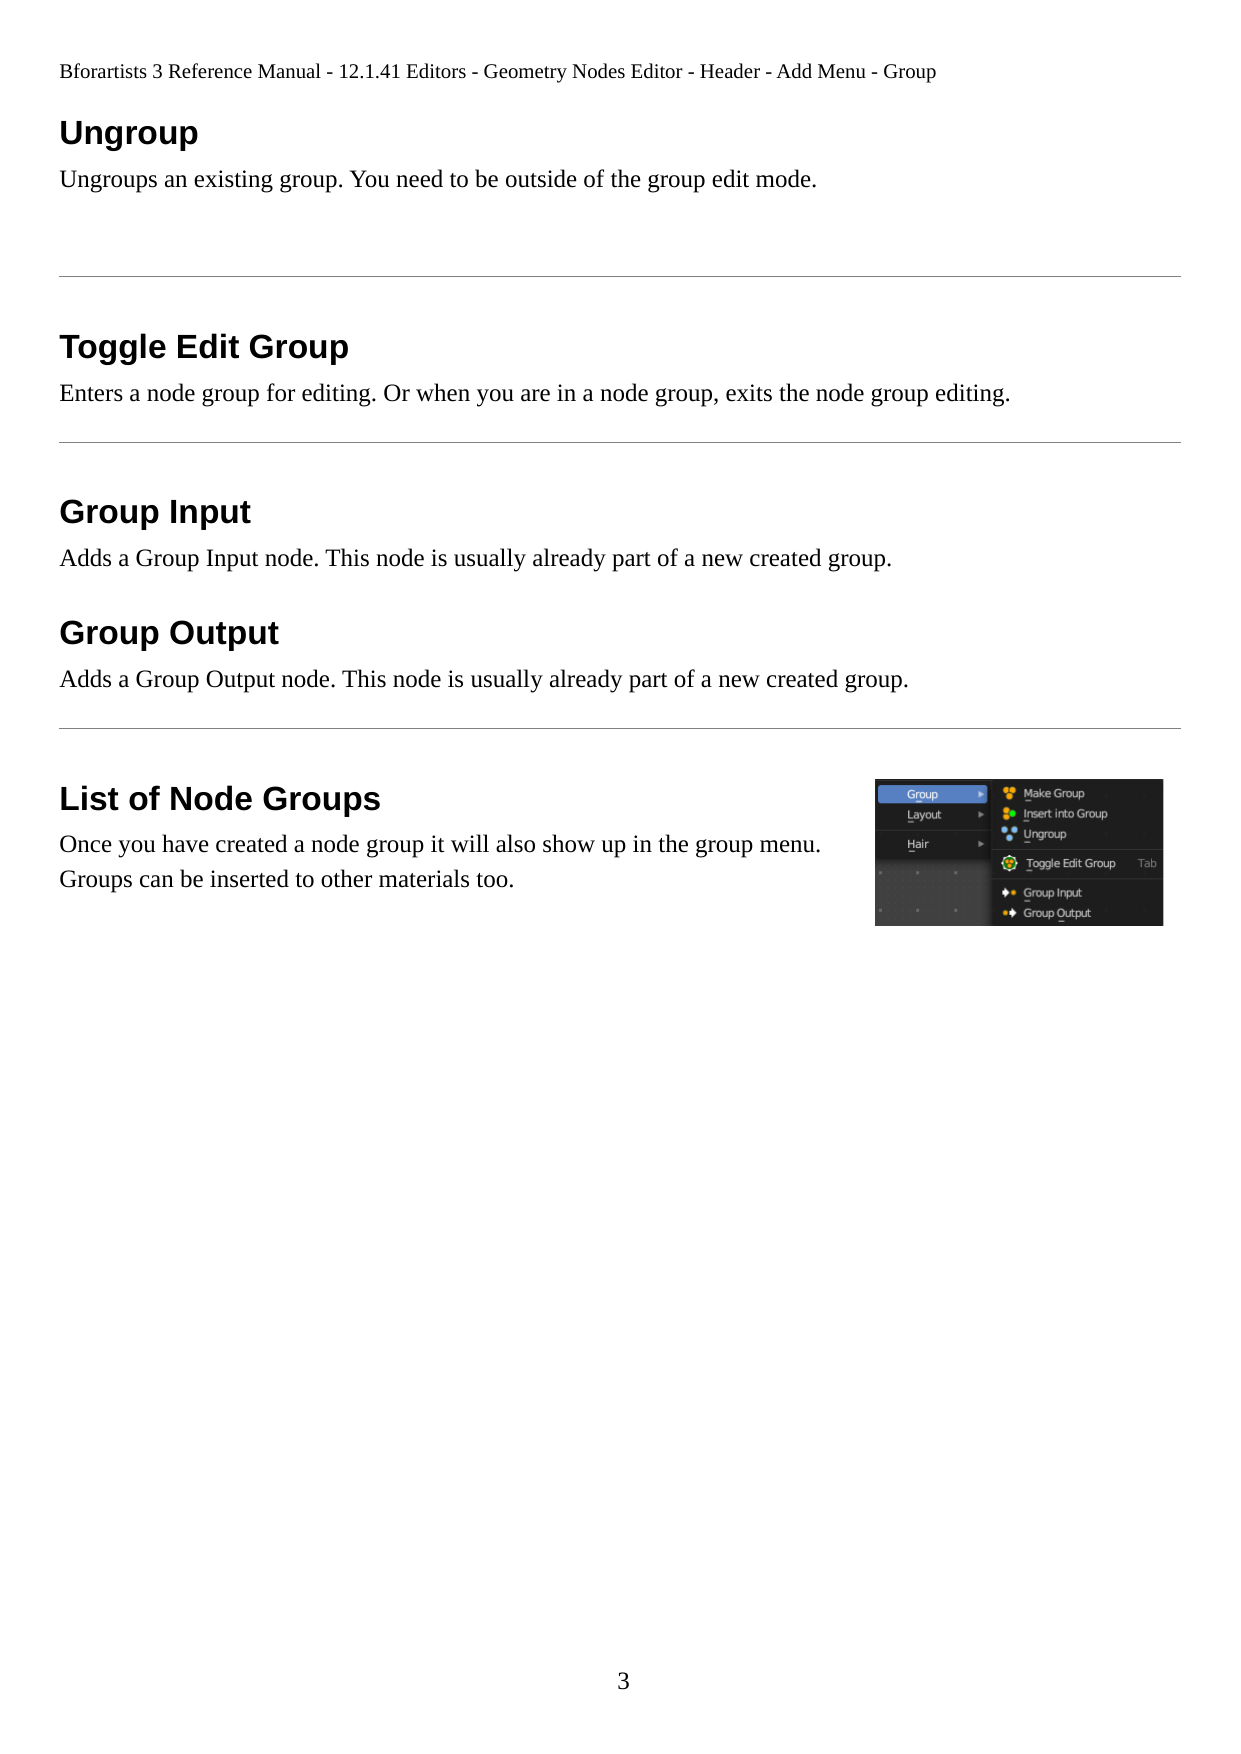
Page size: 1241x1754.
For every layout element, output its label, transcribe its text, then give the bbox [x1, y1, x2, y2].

subtitle Group Output [59, 613, 1181, 652]
subtitle Toggle Edit Group [59, 327, 1181, 366]
subtitle List of Node Groups [59, 778, 1181, 817]
subtitle Group Input [59, 492, 1181, 531]
picture [875, 779, 1164, 926]
text Adds a Group Input node. This node is usually already part of a new created group. [59, 543, 1181, 572]
text Adds a Group Output node. This node is usually already part of a new created group. [59, 664, 1181, 693]
text Enters a node group for editing. Or when you are in a node group, exits the node group editing. [59, 378, 1181, 407]
text Ungroups an existing group. You need to be outside of the group edit mode. [59, 164, 1181, 192]
text Once you have created a node group it will also show up in the group menu. Groups can be inserted to other materials too. [59, 829, 875, 893]
subtitle Ungroup [59, 113, 1181, 151]
